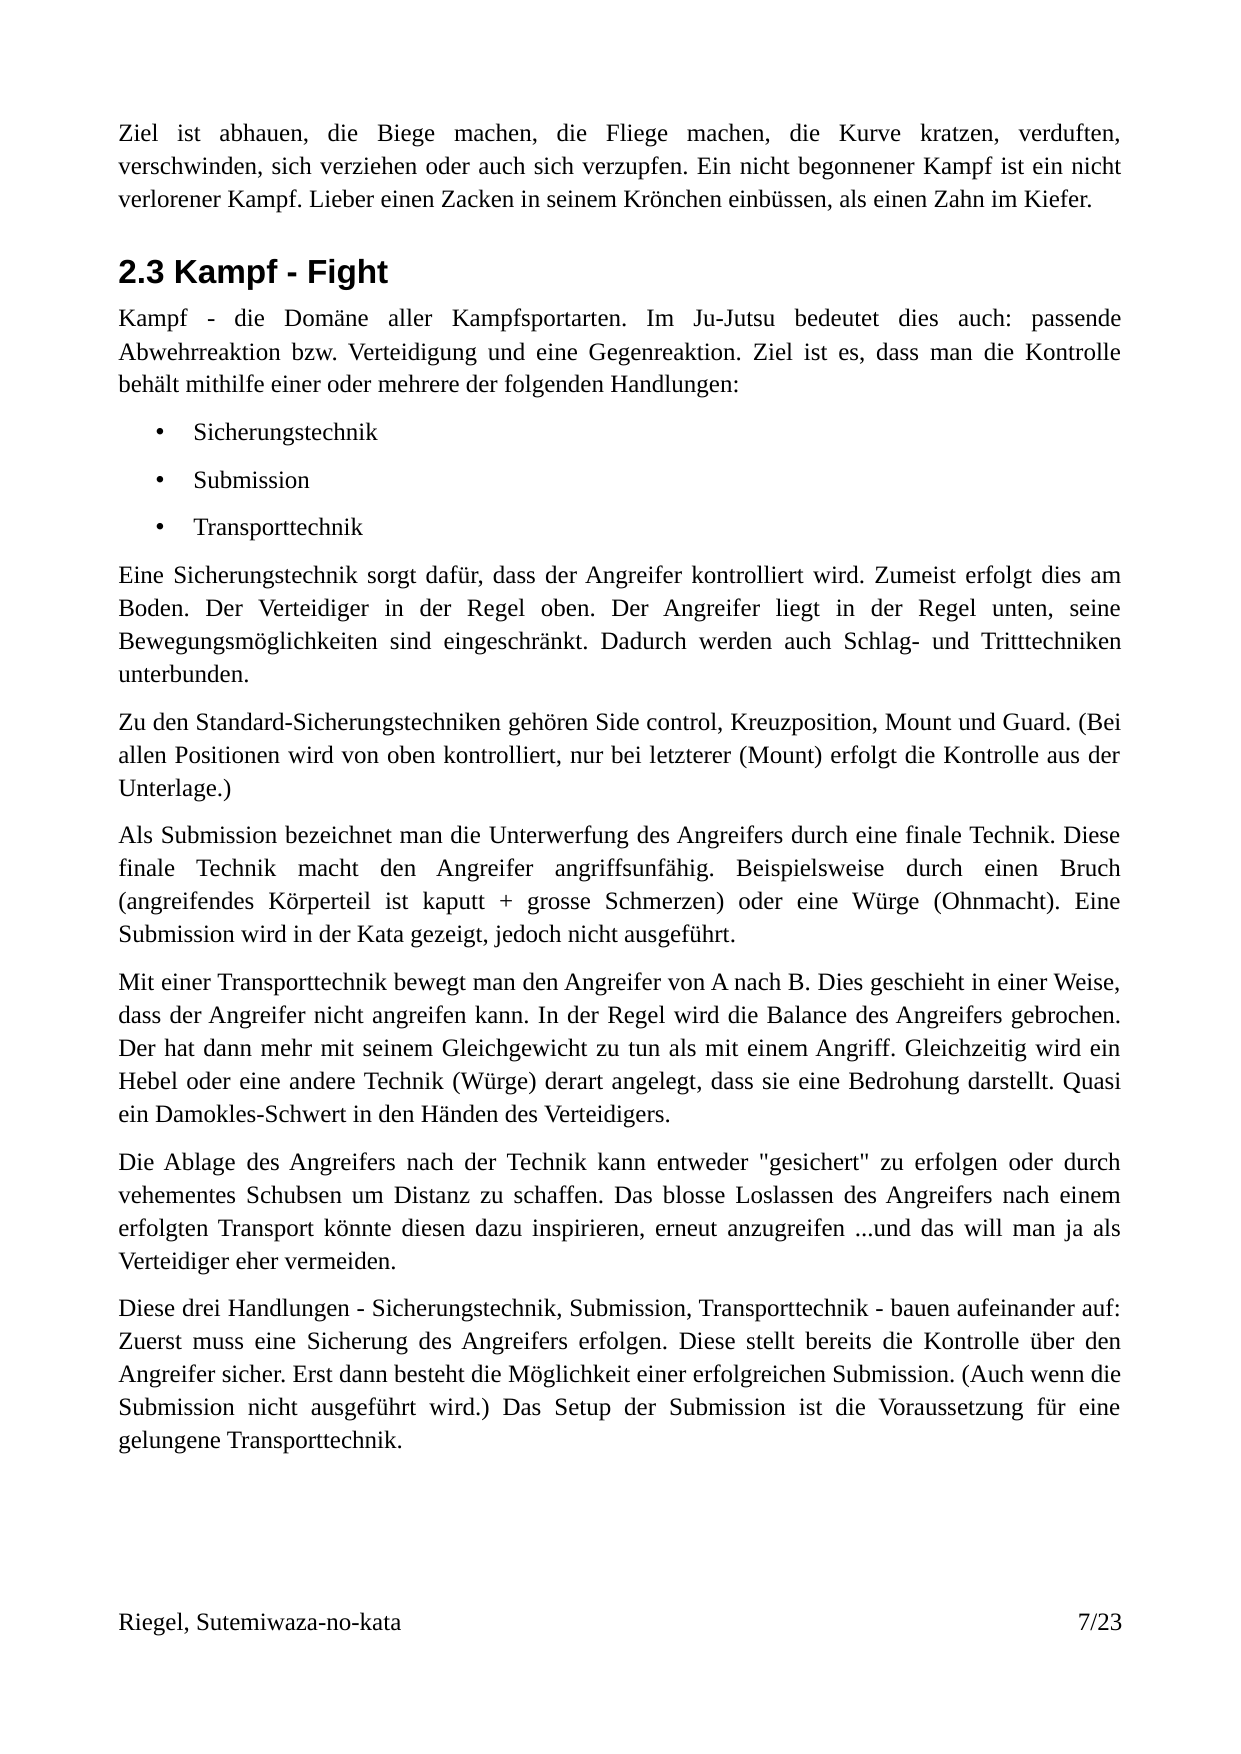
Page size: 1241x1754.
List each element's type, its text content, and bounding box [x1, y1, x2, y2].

text Als Submission bezeichnet man die Unterwerfung des Angreifers durch eine finale Technik. Diese finale Technik macht den Angreifer angriffsunfähig. Beispielsweise durch einen Bruch (angreifendes Körperteil ist kaputt + grosse Schmerzen) oder eine Würge (Ohnmacht). Eine Submission wird in der Kata gezeigt, jedoch nicht ausgeführt. [118, 820, 1122, 948]
text Kampf - die Domäne aller Kampfsportarten. Im Ju-Jutsu bedeutet dies auch: passende Abwehrreaktion bzw. Verteidigung und eine Gegenreaktion. Ziel ist es, dass man die Kontrolle behält mithilfe einer oder mehrere der folgenden Handlungen: [118, 303, 1122, 398]
text Zu den Standard-Sicherungstechniken gehören Side control, Kreuzposition, Mount und Guard. (Bei allen Positionen wird von oben kontrolliert, nur bei letzterer (Mount) erfolgt die Kontrolle aus der Unterlage.) [118, 707, 1122, 801]
text Ziel ist abhauen, die Biege machen, die Fliege machen, die Kurve kratzen, verduften, verschwinden, sich verziehen oder auch sich verzupfen. Ein nicht begonnener Kampf ist ein nicht verlorener Kampf. Lieber einen Zacken in seinem Krönchen einbüssen, als einen Zahn im Kiefer. [118, 118, 1122, 213]
text Diese drei Handlungen - Sicherungstechnik, Submission, Transporttechnik - bauen aufeinander auf: Zuerst muss eine Sicherung des Angreifers erfolgen. Diese stellt bereits die Kontrolle über den Angreifer sicher. Erst dann besteht die Möglichkeit einer erfolgreichen Submission. (Auch wenn die Submission nicht ausgeführt wird.) Das Setup der Submission ist die Voraussetzung für eine gelungene Transporttechnik. [118, 1293, 1122, 1454]
list Sicherungstechnik [156, 417, 1122, 446]
text Eine Sicherungstechnik sorgt dafür, dass der Angreifer kontrolliert wird. Zumeist erfolgt dies am Boden. Der Verteidiger in der Regel oben. Der Angreifer liegt in der Regel unten, seine Bewegungsmöglichkeiten sind eingeschränkt. Dadurch werden auch Schlag- und Tritttechniken unterbunden. [118, 560, 1122, 688]
list Transporttechnik [156, 512, 1122, 541]
list Submission [156, 465, 1122, 493]
text Mit einer Transporttechnik bewegt man den Angreifer von A nach B. Dies geschieht in einer Weise, dass der Angreifer nicht angreifen kann. In der Regel wird die Balance des Angreifers gebrochen. Der hat dann mehr mit seinem Gleichgewicht zu tun als mit einem Angriff. Gleichzeitig wird ein Hebel oder eine andere Technik (Würge) derart angelegt, dass sie eine Bedrohung darstellt. Quasi ein Damokles-Schwert in den Händen des Verteidigers. [118, 967, 1122, 1128]
subtitle 2.3 Kampf - Fight [118, 253, 1122, 291]
text Die Ablage des Angreifers nach der Technik kann entweder "gesichert" zu erfolgen oder durch vehementes Schubsen um Distanz zu schaffen. Das blosse Loslassen des Angreifers nach einem erfolgten Transport könnte diesen dazu inspirieren, erneut anzugreifen ...und das will man ja als Verteidiger eher vermeiden. [118, 1147, 1122, 1274]
